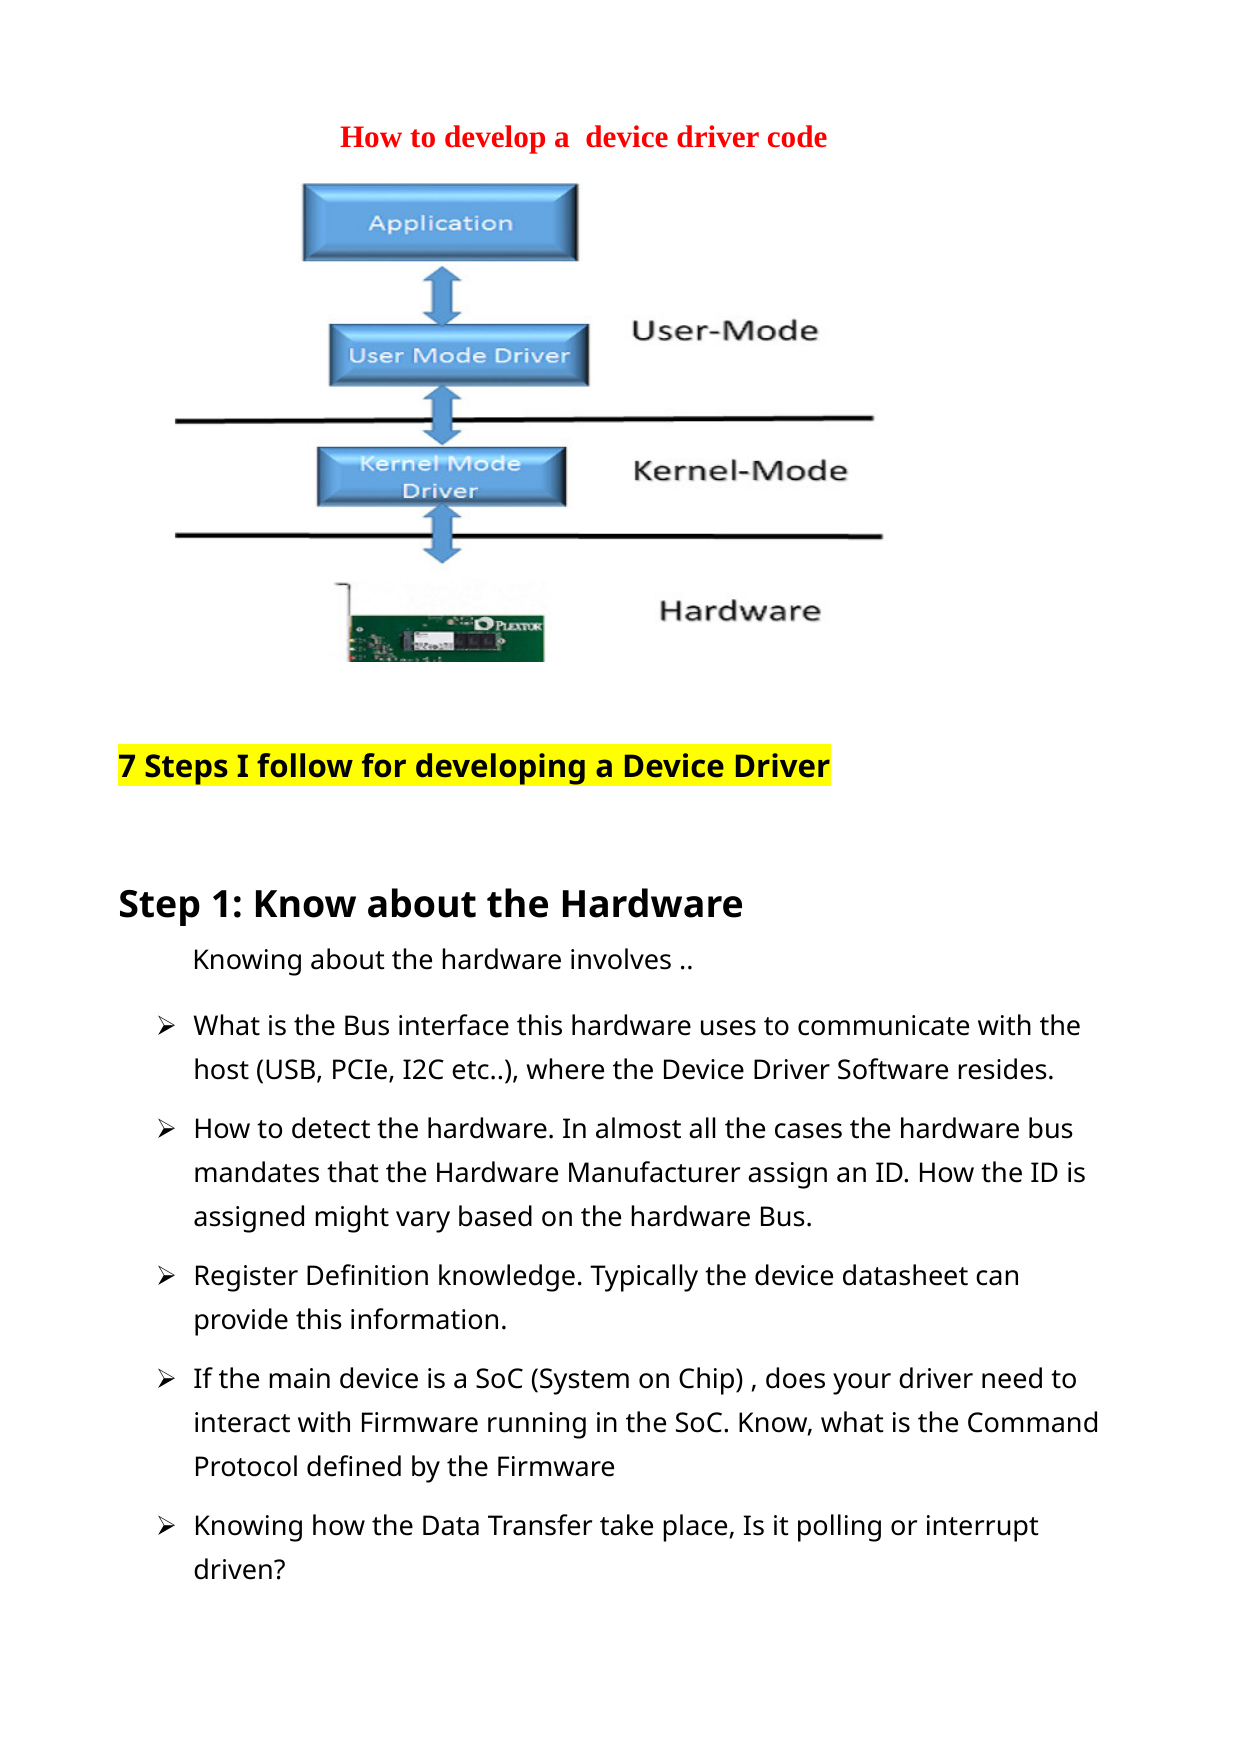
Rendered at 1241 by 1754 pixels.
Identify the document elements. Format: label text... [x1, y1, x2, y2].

text Knowing about the hardware involves .. [118, 941, 1122, 978]
subtitle Step 1: Know about the Hardware [118, 877, 1122, 928]
list How to detect the hardware. In almost all the cases the hardware bus mandates that the Hardware Manufacturer assign an ID. How the ID is assigned might vary based on the hardware Bus. [156, 1109, 1122, 1234]
text How to develop a device driver code [118, 118, 1122, 154]
list What is the Bus interface this hardware uses to communicate with the host (USB, PCIe, I2C etc..), where the Device Driver Software resides. [156, 1006, 1122, 1087]
list Knowing how the Data Transfer take place, Is it polling or interrupt driven? [156, 1506, 1122, 1587]
picture [174, 182, 1066, 662]
subtitle 7 Steps I follow for developing a Device Driver [118, 744, 1122, 786]
list Register Definition knowledge. Typically the device datasheet can provide this information. [156, 1256, 1122, 1337]
list If the main device is a SoC (System on Chip) , does your driver need to interact with Firmware running in the SoC. Know, what is the Command Protocol defined by the Firmware [156, 1359, 1122, 1484]
